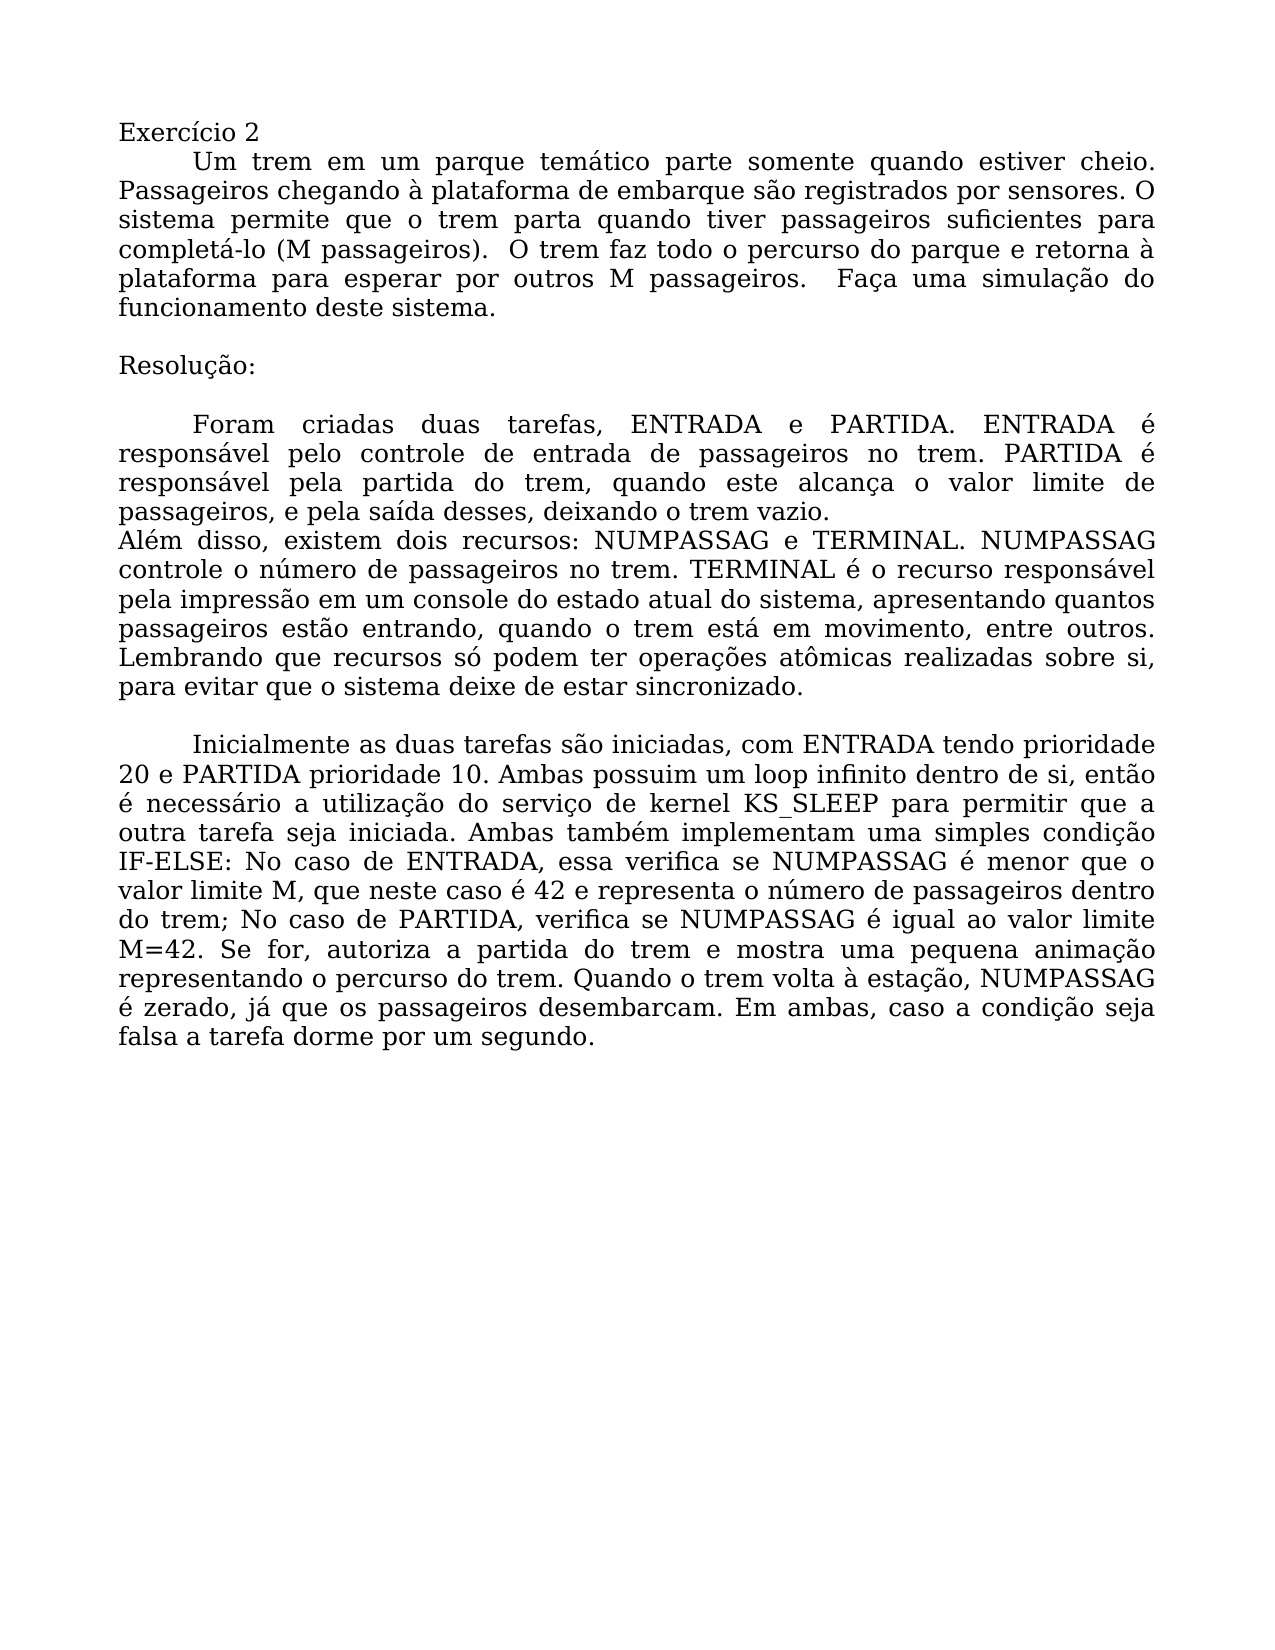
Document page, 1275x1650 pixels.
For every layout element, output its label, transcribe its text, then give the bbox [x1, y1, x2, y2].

text Exercício 2 [118, 118, 1157, 147]
text Além disso, existem dois recursos: NUMPASSAG e TERMINAL. NUMPASSAG controle o número de passageiros no trem. TERMINAL é o recurso responsável pela impressão em um console do estado atual do sistema, apresentando quantos passageiros estão entrando, quando o trem está em movimento, entre outros. Lembrando que recursos só podem ter operações atômicas realizadas sobre si, para evitar que o sistema deixe de estar sincronizado. [118, 526, 1157, 701]
text Resolução: [118, 351, 1157, 381]
text Inicialmente as duas tarefas são iniciadas, com ENTRADA tendo prioridade 20 e PARTIDA prioridade 10. Ambas possuim um loop infinito dentro de si, então é necessário a utilização do serviço de kernel KS_SLEEP para permitir que a outra tarefa seja iniciada. Ambas também implementam uma simples condição IF-ELSE: No caso de ENTRADA, essa verifica se NUMPASSAG é menor que o valor limite M, que neste caso é 42 e representa o número de passageiros dentro do trem; No caso de PARTIDA, verifica se NUMPASSAG é igual ao valor limite M=42. Se for, autoriza a partida do trem e mostra uma pequena animação representando o percurso do trem. Quando o trem volta à estação, NUMPASSAG é zerado, já que os passageiros desembarcam. Em ambas, caso a condição seja falsa a tarefa dorme por um segundo. [118, 731, 1157, 1051]
text Um trem em um parque temático parte somente quando estiver cheio. Passageiros chegando à plataforma de embarque são registrados por sensores. O sistema permite que o trem parta quando tiver passageiros suficientes para completá-lo (M passageiros). O trem faz todo o percurso do parque e retorna à plataforma para esperar por outros M passageiros. Faça uma simulação do funcionamento deste sistema. [118, 147, 1157, 322]
text Foram criadas duas tarefas, ENTRADA e PARTIDA. ENTRADA é responsável pelo controle de entrada de passageiros no trem. PARTIDA é responsável pela partida do trem, quando este alcança o valor limite de passageiros, e pela saída desses, deixando o trem vazio. [118, 410, 1157, 526]
